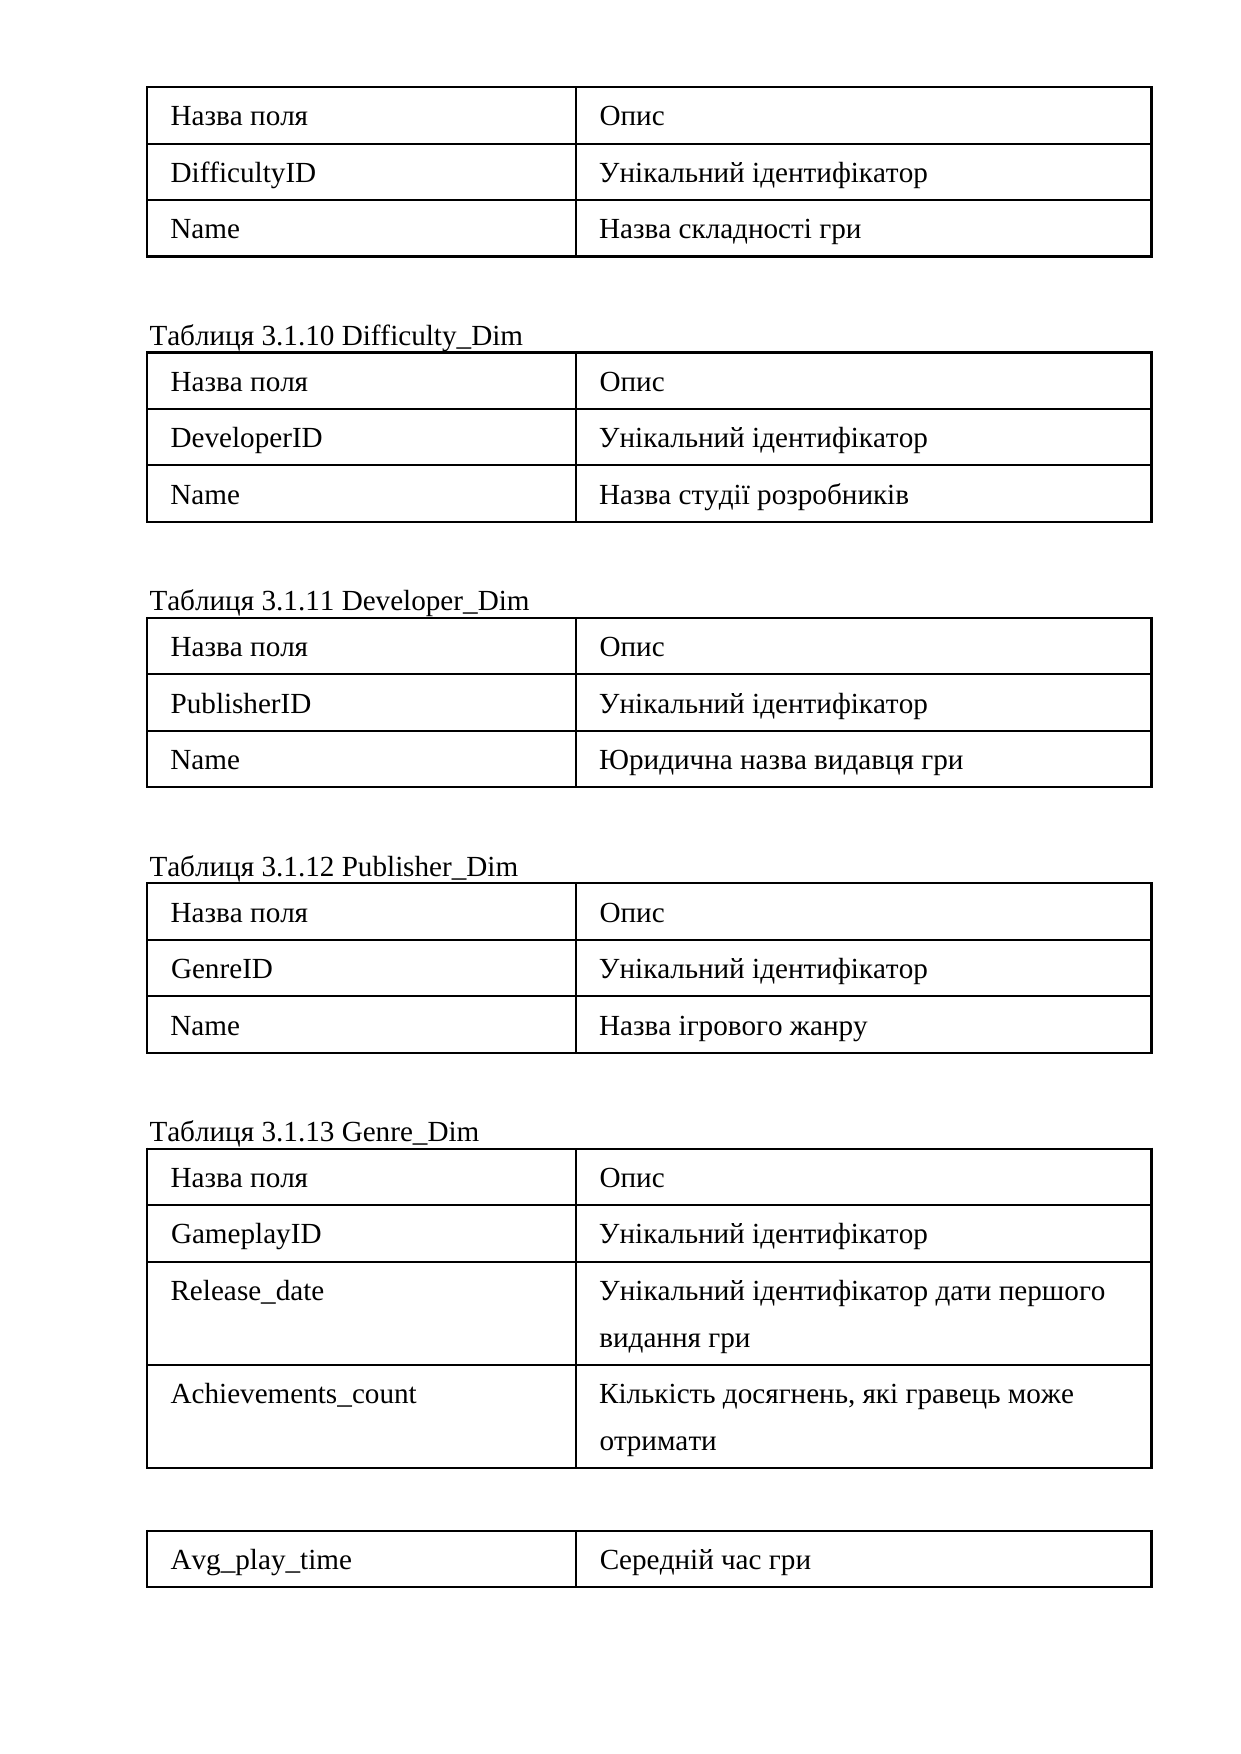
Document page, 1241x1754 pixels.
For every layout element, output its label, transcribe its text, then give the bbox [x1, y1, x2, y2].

table_cell Name [148, 201, 575, 255]
table_cell DifficultyID [148, 145, 575, 199]
table_header Опис [577, 884, 1150, 939]
table_header Назва поля [148, 619, 575, 673]
table_header Назва поля [148, 88, 575, 142]
table_header Опис [577, 619, 1150, 673]
table_header Назва поля [148, 1150, 575, 1204]
table_cell DeveloperID [148, 410, 575, 464]
table_header Середній час гри [577, 1532, 1150, 1586]
table_cell Назва складності гри [577, 201, 1150, 255]
table_cell Achievements_count [148, 1366, 575, 1467]
table_cell Name [148, 997, 575, 1052]
table_cell Унікальний ідентифікатор [577, 941, 1150, 995]
table_cell PublisherID [148, 675, 575, 730]
table_header Опис [577, 88, 1150, 142]
table_header Опис [577, 1150, 1150, 1204]
table_cell Юридична назва видавця гри [577, 732, 1150, 786]
table_cell Назва ігрового жанру [577, 997, 1150, 1052]
text Таблиця 3.1.12 Publisher_Dim [149, 849, 1161, 882]
table_cell Name [148, 466, 575, 521]
table_cell Унікальний ідентифікатор дати першого видання гри [577, 1263, 1150, 1364]
table_cell Унікальний ідентифікатор [577, 675, 1150, 730]
table_cell Name [148, 732, 575, 786]
text Таблиця 3.1.13 Genre_Dim [149, 1114, 1161, 1148]
table_cell Унікальний ідентифікатор [577, 145, 1150, 199]
table_cell GameplayID [148, 1206, 575, 1261]
table_cell Release_date [148, 1263, 575, 1364]
text Таблиця 3.1.11 Developer_Dim [149, 583, 1161, 617]
table_cell Унікальний ідентифікатор [577, 1206, 1150, 1261]
table_cell Кількість досягнень, які гравець може отримати [577, 1366, 1150, 1467]
table_cell Унікальний ідентифікатор [577, 410, 1150, 464]
text Таблиця 3.1.10 Difficulty_Dim [149, 318, 1161, 351]
table_cell Назва студії розробників [577, 466, 1150, 521]
table_header Назва поля [148, 354, 575, 408]
table_header Назва поля [148, 884, 575, 939]
table_cell GenreID [148, 941, 575, 995]
table_header Avg_play_time [148, 1532, 575, 1586]
table_header Опис [577, 354, 1150, 408]
